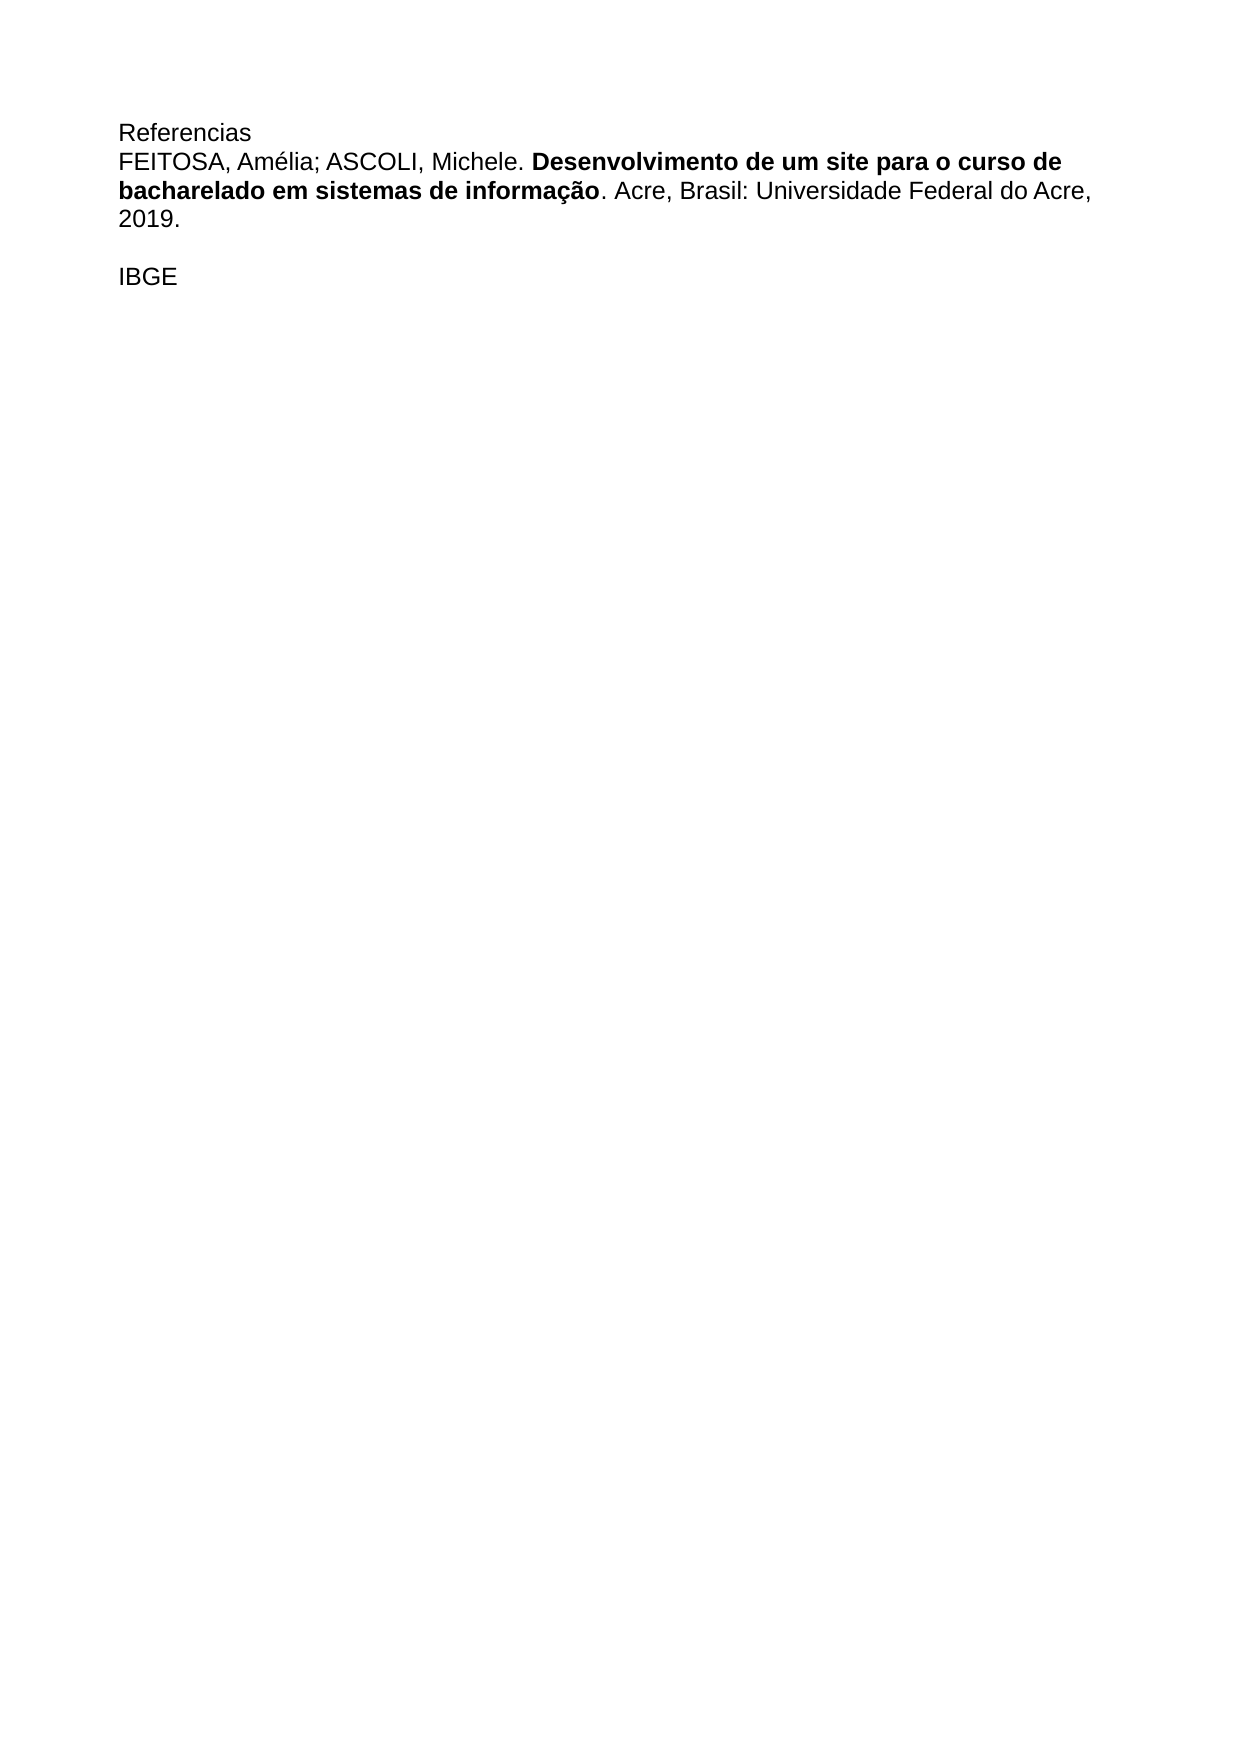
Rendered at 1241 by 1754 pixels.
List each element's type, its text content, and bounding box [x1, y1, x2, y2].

text Referencias [118, 118, 1122, 147]
text IBGE [118, 262, 1122, 291]
text FEITOSA, Amélia; ASCOLI, Michele. Desenvolvimento de um site para o curso de bacharelado em sistemas de informação. Acre, Brasil: Universidade Federal do Acre, 2019. [118, 147, 1122, 233]
